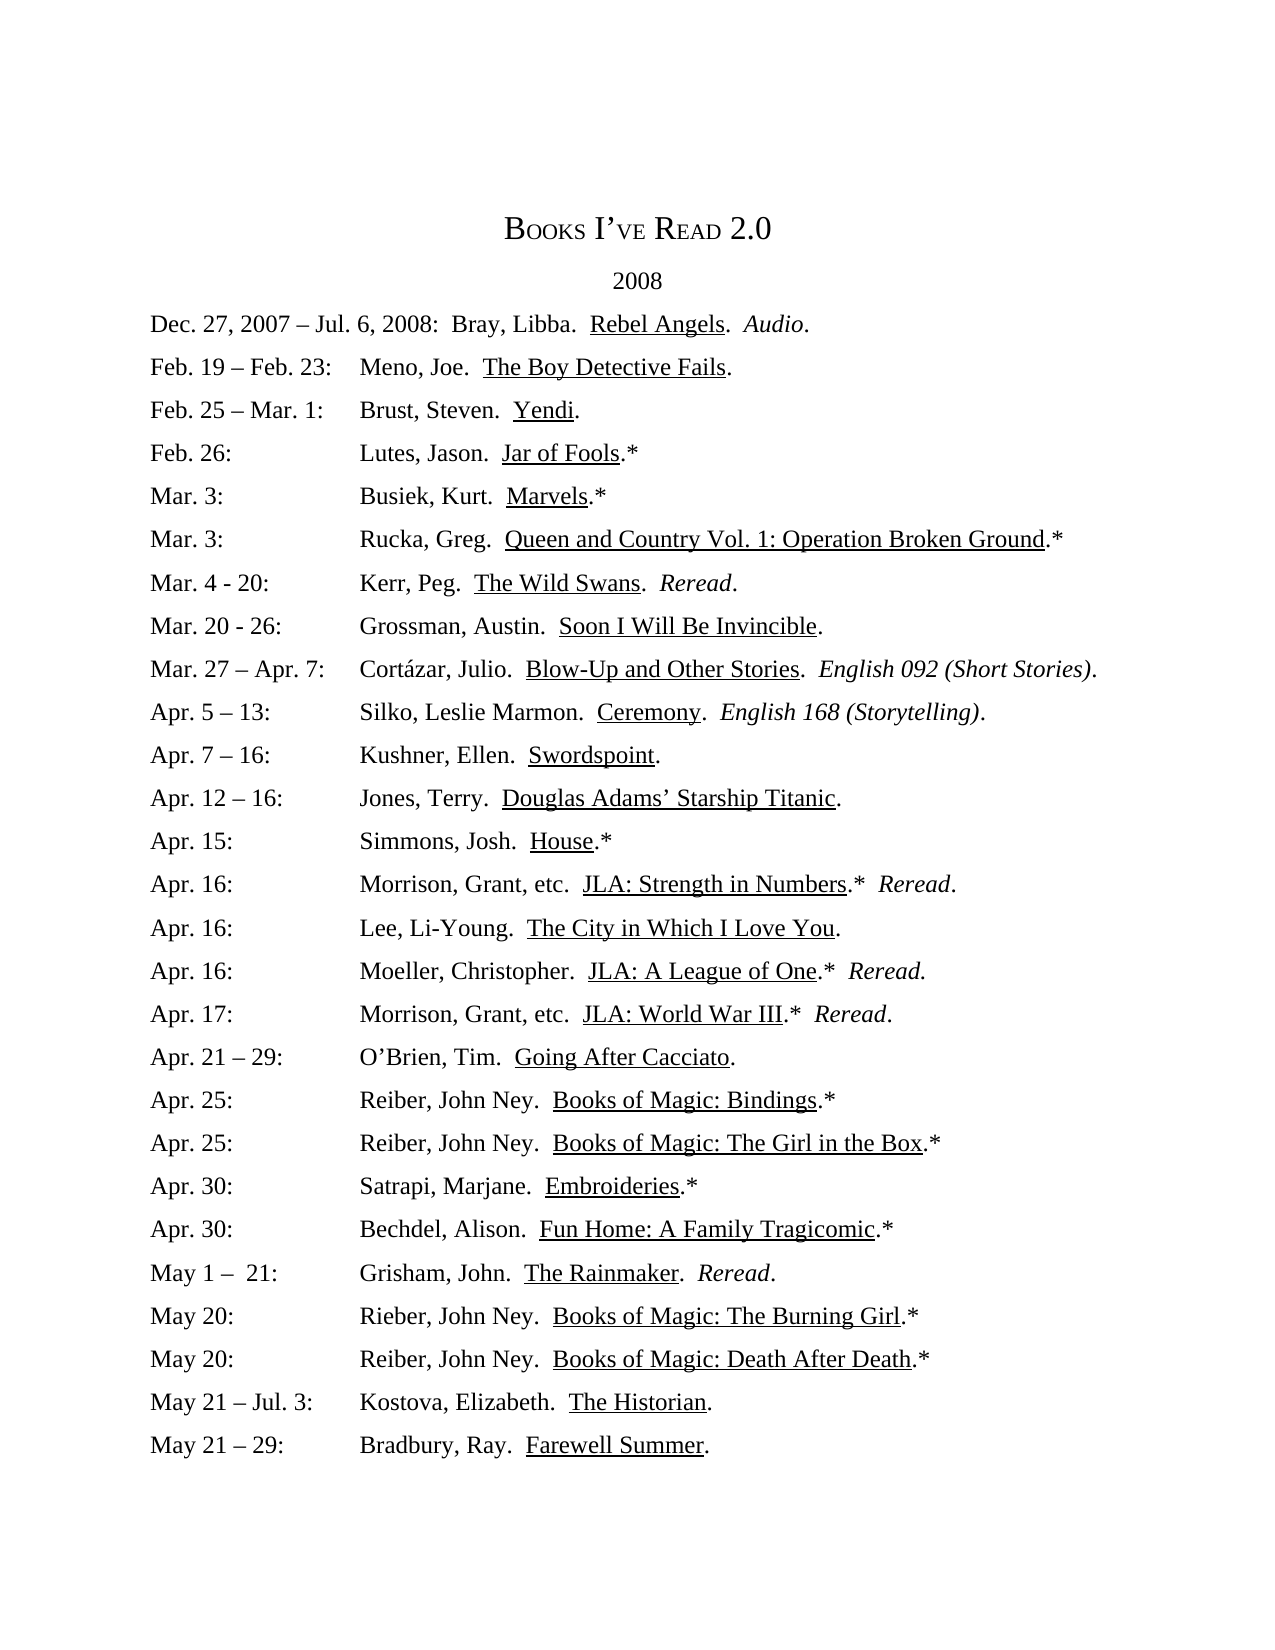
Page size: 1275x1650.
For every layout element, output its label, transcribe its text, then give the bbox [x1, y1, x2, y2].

list Apr. 5 – 13: Silko, Leslie Marmon. Ceremony. English 168 (Storytelling). [150, 697, 1125, 726]
list Apr. 7 – 16: Kushner, Ellen. Swordspoint. [150, 740, 1125, 769]
list May 21 – 29: Bradbury, Ray. Farewell Summer. [150, 1430, 1125, 1459]
list Apr. 25: Reiber, John Ney. Books of Magic: The Girl in the Box.* [150, 1128, 1125, 1157]
list Mar. 20 - 26: Grossman, Austin. Soon I Will Be Invincible. [150, 611, 1125, 639]
list May 21 – Jul. 3: Kostova, Elizabeth. The Historian. [150, 1387, 1125, 1416]
list Apr. 30: Bechdel, Alison. Fun Home: A Family Tragicomic.* [150, 1214, 1125, 1243]
list Feb. 25 – Mar. 1: Brust, Steven. Yendi. [150, 395, 1125, 424]
list Apr. 21 – 29: O’Brien, Tim. Going After Cacciato. [150, 1042, 1125, 1071]
text 2008 [150, 266, 1125, 294]
list Mar. 27 – Apr. 7: Cortázar, Julio. Blow-Up and Other Stories. English 092 (Short Stories). [150, 654, 1125, 683]
list Mar. 3: Rucka, Greg. Queen and Country Vol. 1: Operation Broken Ground.* [150, 524, 1125, 553]
list May 20: Reiber, John Ney. Books of Magic: Death After Death.* [150, 1344, 1125, 1373]
list Apr. 25: Reiber, John Ney. Books of Magic: Bindings.* [150, 1085, 1125, 1114]
list Feb. 26: Lutes, Jason. Jar of Fools.* [150, 438, 1125, 467]
list Apr. 16: Morrison, Grant, etc. JLA: Strength in Numbers.* Reread. [150, 869, 1125, 898]
list Apr. 16: Lee, Li-Young. The City in Which I Love You. [150, 913, 1125, 941]
list Apr. 30: Satrapi, Marjane. Embroideries.* [150, 1171, 1125, 1200]
list Apr. 17: Morrison, Grant, etc. JLA: World War III.* Reread. [150, 999, 1125, 1028]
list Feb. 19 – Feb. 23: Meno, Joe. The Boy Detective Fails. [150, 352, 1125, 381]
list Apr. 12 – 16: Jones, Terry. Douglas Adams’ Starship Titanic. [150, 783, 1125, 812]
list Mar. 3: Busiek, Kurt. Marvels.* [150, 481, 1125, 510]
list Apr. 15: Simmons, Josh. House.* [150, 826, 1125, 855]
text Books I’ve Read 2.0 [150, 208, 1125, 247]
list Dec. 27, 2007 – Jul. 6, 2008: Bray, Libba. Rebel Angels. Audio. [150, 309, 1125, 338]
list Apr. 16: Moeller, Christopher. JLA: A League of One.* Reread. [150, 956, 1125, 984]
list Mar. 4 - 20: Kerr, Peg. The Wild Swans. Reread. [150, 568, 1125, 596]
list May 1 – 21: Grisham, John. The Rainmaker. Reread. [150, 1258, 1125, 1286]
list May 20: Rieber, John Ney. Books of Magic: The Burning Girl.* [150, 1301, 1125, 1329]
